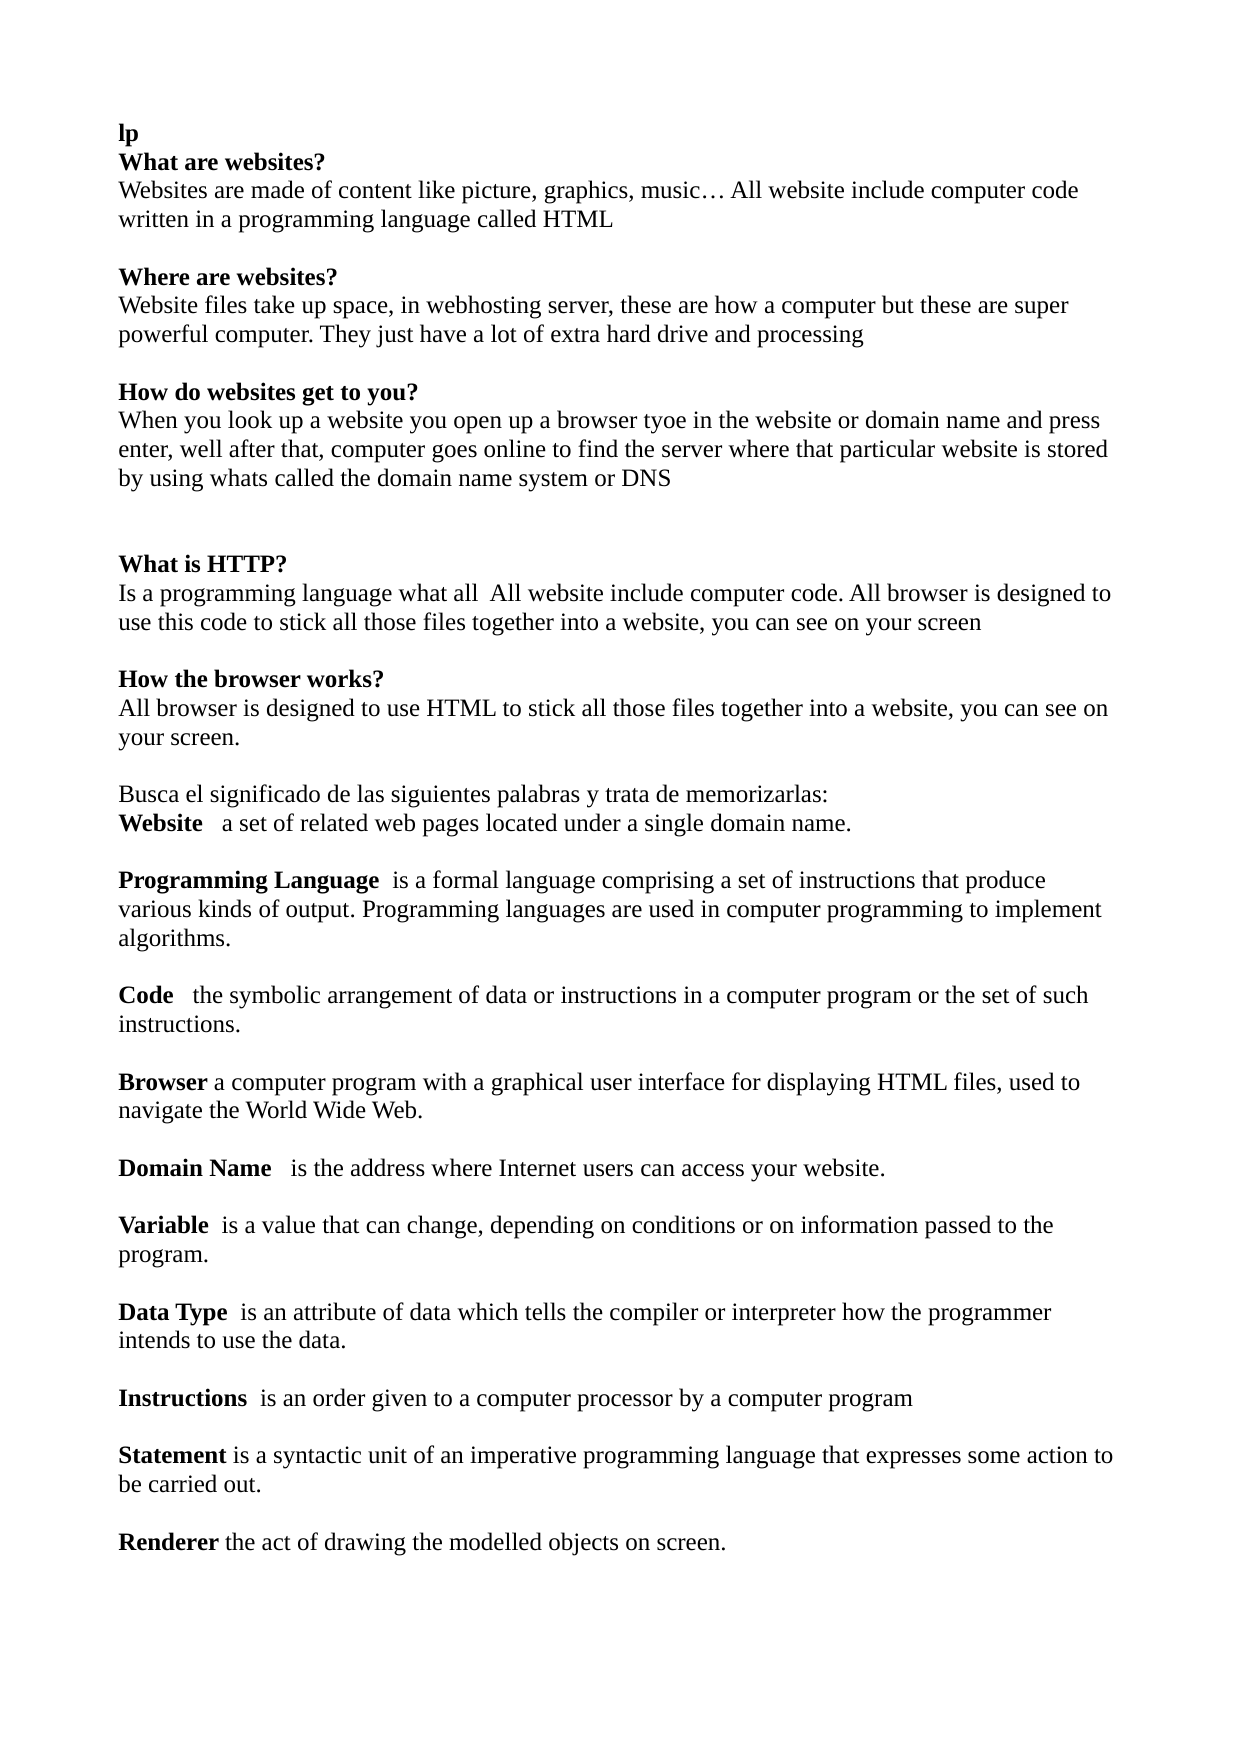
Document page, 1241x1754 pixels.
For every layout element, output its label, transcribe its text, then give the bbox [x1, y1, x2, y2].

text Website a set of related web pages located under a single domain name. [118, 808, 1122, 837]
text Domain Name is the address where Internet users can access your website. [118, 1153, 1122, 1182]
text What is HTTP? [118, 549, 1122, 578]
text Busca el significado de las siguientes palabras y trata de memorizarlas: [118, 779, 1122, 808]
text What are websites? [118, 147, 1122, 176]
text Browser a computer program with a graphical user interface for displaying HTML files, used to navigate the World Wide Web. [118, 1067, 1122, 1124]
text All browser is designed to use HTML to stick all those files together into a website, you can see on your screen. [118, 693, 1122, 751]
text Where are websites? [118, 262, 1122, 291]
text How the browser works? [118, 664, 1122, 693]
text lp [118, 118, 1122, 147]
text Is a programming language what all All website include computer code. All browser is designed to use this code to stick all those files together into a website, you can see on your screen [118, 578, 1122, 636]
text Websites are made of content like picture, graphics, music… All website include computer code written in a programming language called HTML [118, 176, 1122, 233]
text Instructions is an order given to a computer processor by a computer program [118, 1383, 1122, 1412]
text Website files take up space, in webhosting server, these are how a computer but these are super powerful computer. They just have a lot of extra hard drive and processing [118, 291, 1122, 348]
text Renderer the act of drawing the modelled objects on screen. [118, 1527, 1122, 1556]
text Data Type is an attribute of data which tells the compiler or interpreter how the programmer intends to use the data. [118, 1297, 1122, 1354]
text How do websites get to you? [118, 377, 1122, 406]
text When you look up a website you open up a browser tyoe in the website or domain name and press enter, well after that, computer goes online to find the server where that particular website is stored by using whats called the domain name system or DNS [118, 406, 1122, 492]
text Programming Language is a formal language comprising a set of instructions that produce various kinds of output. Programming languages are used in computer programming to implement algorithms. [118, 866, 1122, 952]
text Statement is a syntactic unit of an imperative programming language that expresses some action to be carried out. [118, 1441, 1122, 1498]
text Variable is a value that can change, depending on conditions or on information passed to the program. [118, 1211, 1122, 1268]
text Code the symbolic arrangement of data or instructions in a computer program or the set of such instructions. [118, 981, 1122, 1038]
